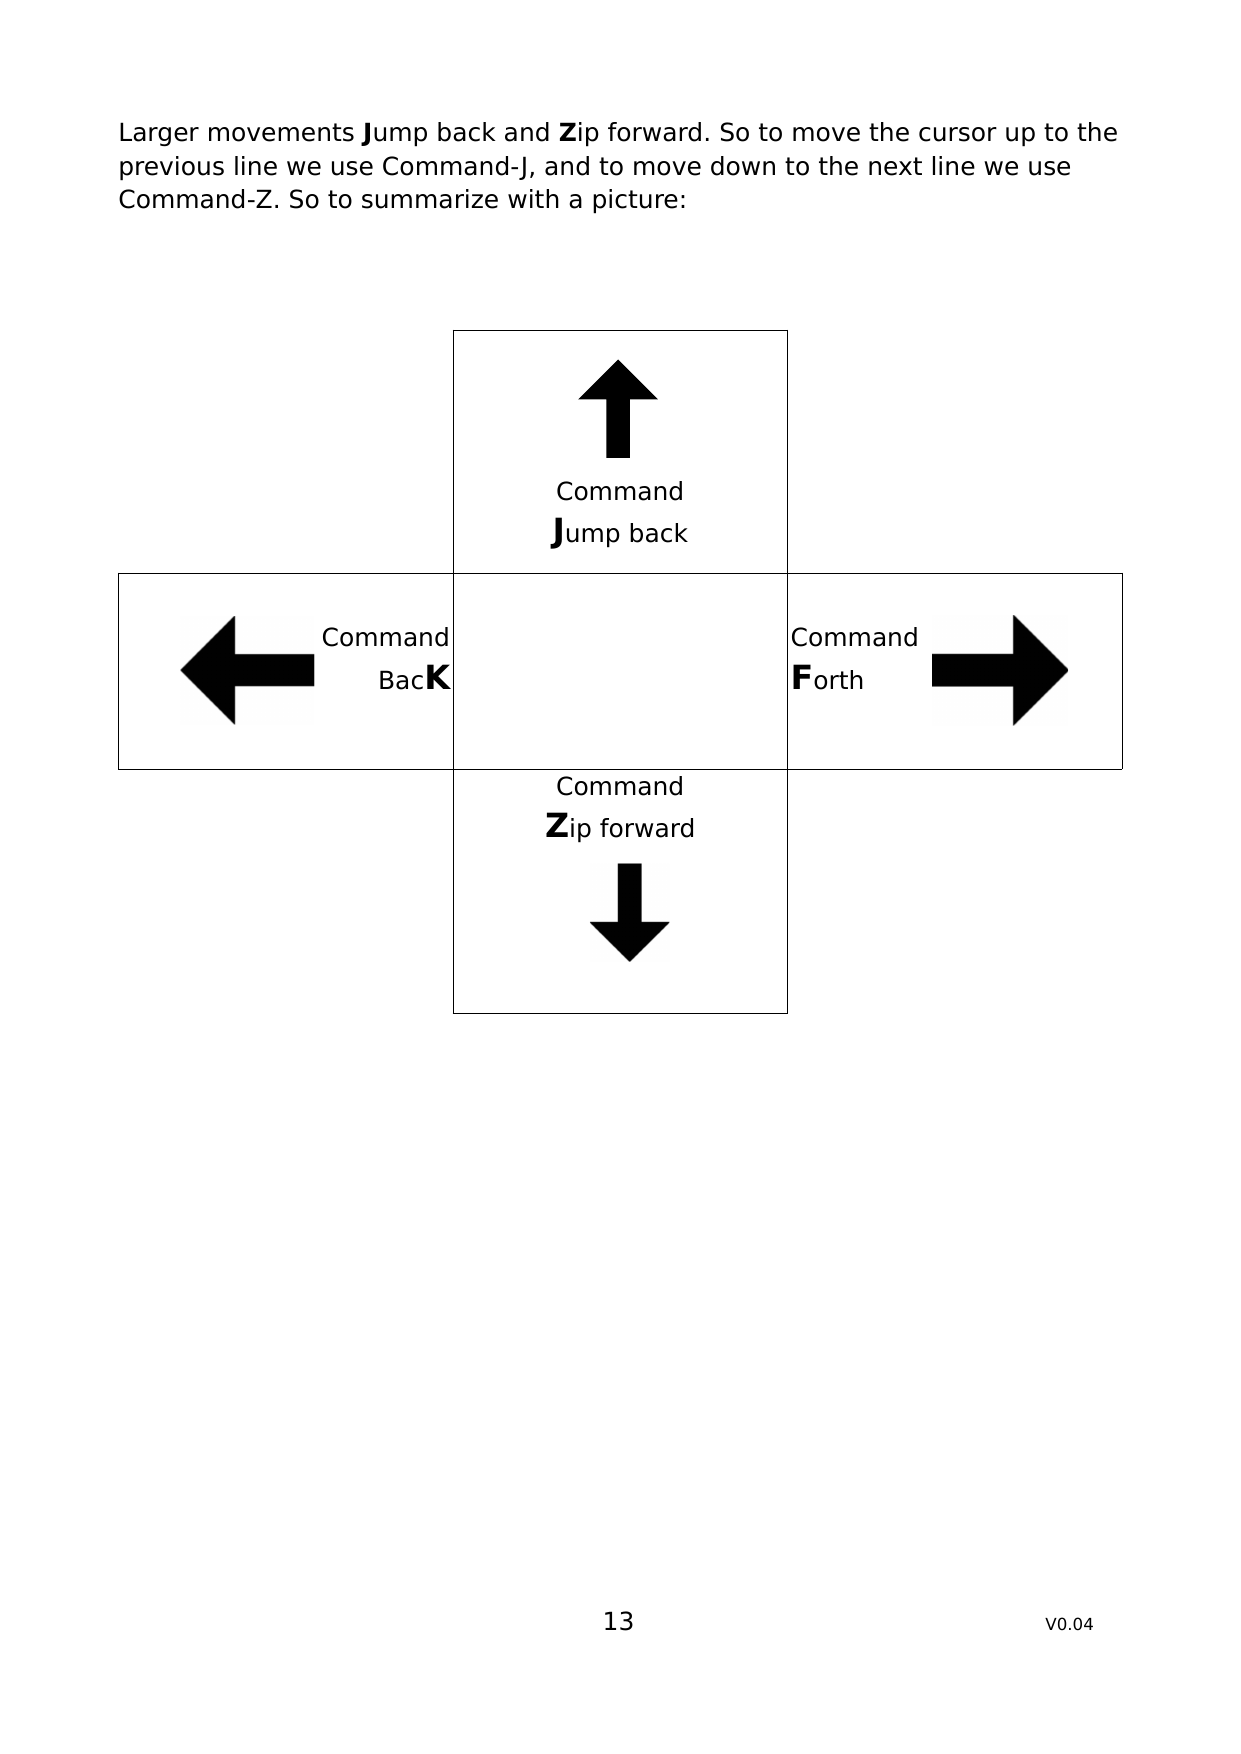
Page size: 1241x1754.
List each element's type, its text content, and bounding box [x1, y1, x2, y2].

table_cell Command BacK [119, 574, 453, 769]
table_header Command Jump back [454, 331, 787, 572]
table_cell [788, 770, 1122, 1013]
text Larger movements Jump back and Zip forward. So to move the cursor up to the previous line we use Command-J, and to move down to the next line we use Command-Z. So to summarize with a picture: [118, 118, 1122, 214]
table_cell [118, 770, 453, 1013]
table_cell [454, 574, 787, 769]
table_cell Command Forth [788, 574, 1122, 769]
table_header [788, 330, 1122, 572]
table_cell Command Zip forward [454, 770, 787, 1013]
table_header [118, 330, 453, 572]
